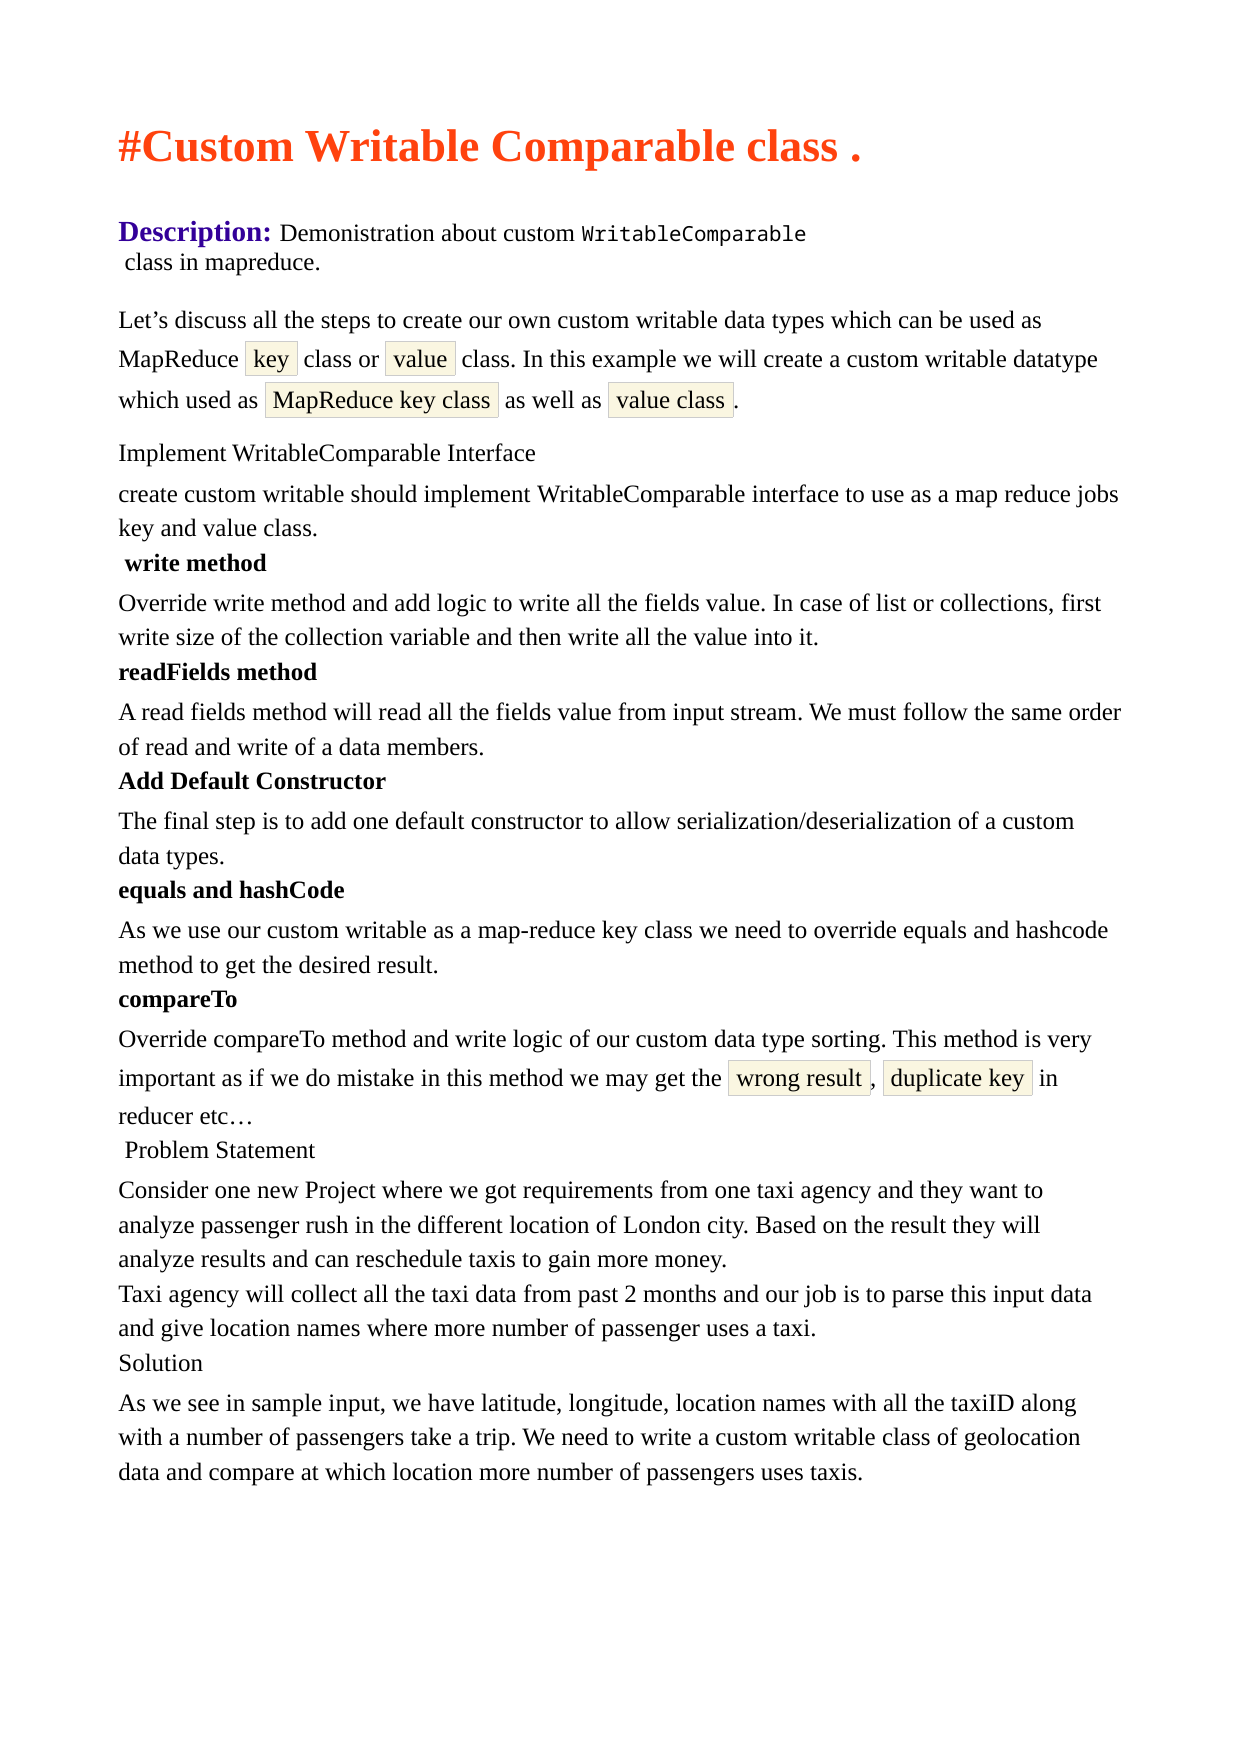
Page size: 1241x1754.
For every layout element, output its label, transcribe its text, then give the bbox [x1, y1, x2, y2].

subtitle equals and hashCode [118, 875, 1122, 904]
text Override write method and add logic to write all the fields value. In case of list or collections, first write size of the collection variable and then write all the value into it. [118, 588, 1122, 651]
text As we use our custom writable as a map-reduce key class we need to override equals and hashcode method to get the desired result. [118, 915, 1122, 979]
text create custom writable should implement WritableComparable interface to use as a map reduce jobs key and value class. [118, 479, 1122, 542]
text #Custom Writable Comparable class . [118, 118, 1122, 171]
text class in mapreduce. [118, 247, 1122, 276]
subtitle Add Default Constructor [118, 766, 1122, 795]
text A read fields method will read all the fields value from input stream. We must follow the same order of read and write of a data members. [118, 697, 1122, 760]
text Consider one new Project where we got requirements from one taxi agency and they want to analyze passenger rush in the different location of London city. Based on the result they will analyze results and can reschedule taxis to gain more money. [118, 1175, 1122, 1273]
subtitle write method [118, 548, 1122, 576]
text Taxi agency will collect all the taxi data from past 2 months and our job is to parse this input data and give location names where more number of passenger uses a taxi. [118, 1279, 1122, 1342]
text Let’s discuss all the steps to create our own custom writable data types which can be used as MapReduce key class or value class. In this example we will create a custom writable datatype which used as MapReduce key class as well as value class. [118, 305, 1122, 417]
text The final step is to add one default constructor to allow serialization/deserialization of a custom data types. [118, 806, 1122, 869]
text Description: Demonistration about custom WritableComparable [118, 214, 1122, 247]
text As we see in sample input, we have latitude, longitude, location names with all the taxiID along with a number of passengers take a trip. We need to write a custom writable class of geolocation data and compare at which location more number of passengers uses taxis. [118, 1388, 1122, 1486]
subtitle Implement WritableComparable Interface [118, 438, 1122, 467]
subtitle Solution [118, 1348, 1122, 1377]
text Override compareTo method and write logic of our custom data type sorting. This method is very important as if we do mistake in this method we may get the wrong result, duplicate key in reducer etc… [118, 1024, 1122, 1129]
subtitle readFields method [118, 657, 1122, 686]
subtitle compareTo [118, 984, 1122, 1013]
subtitle Problem Statement [118, 1135, 1122, 1164]
